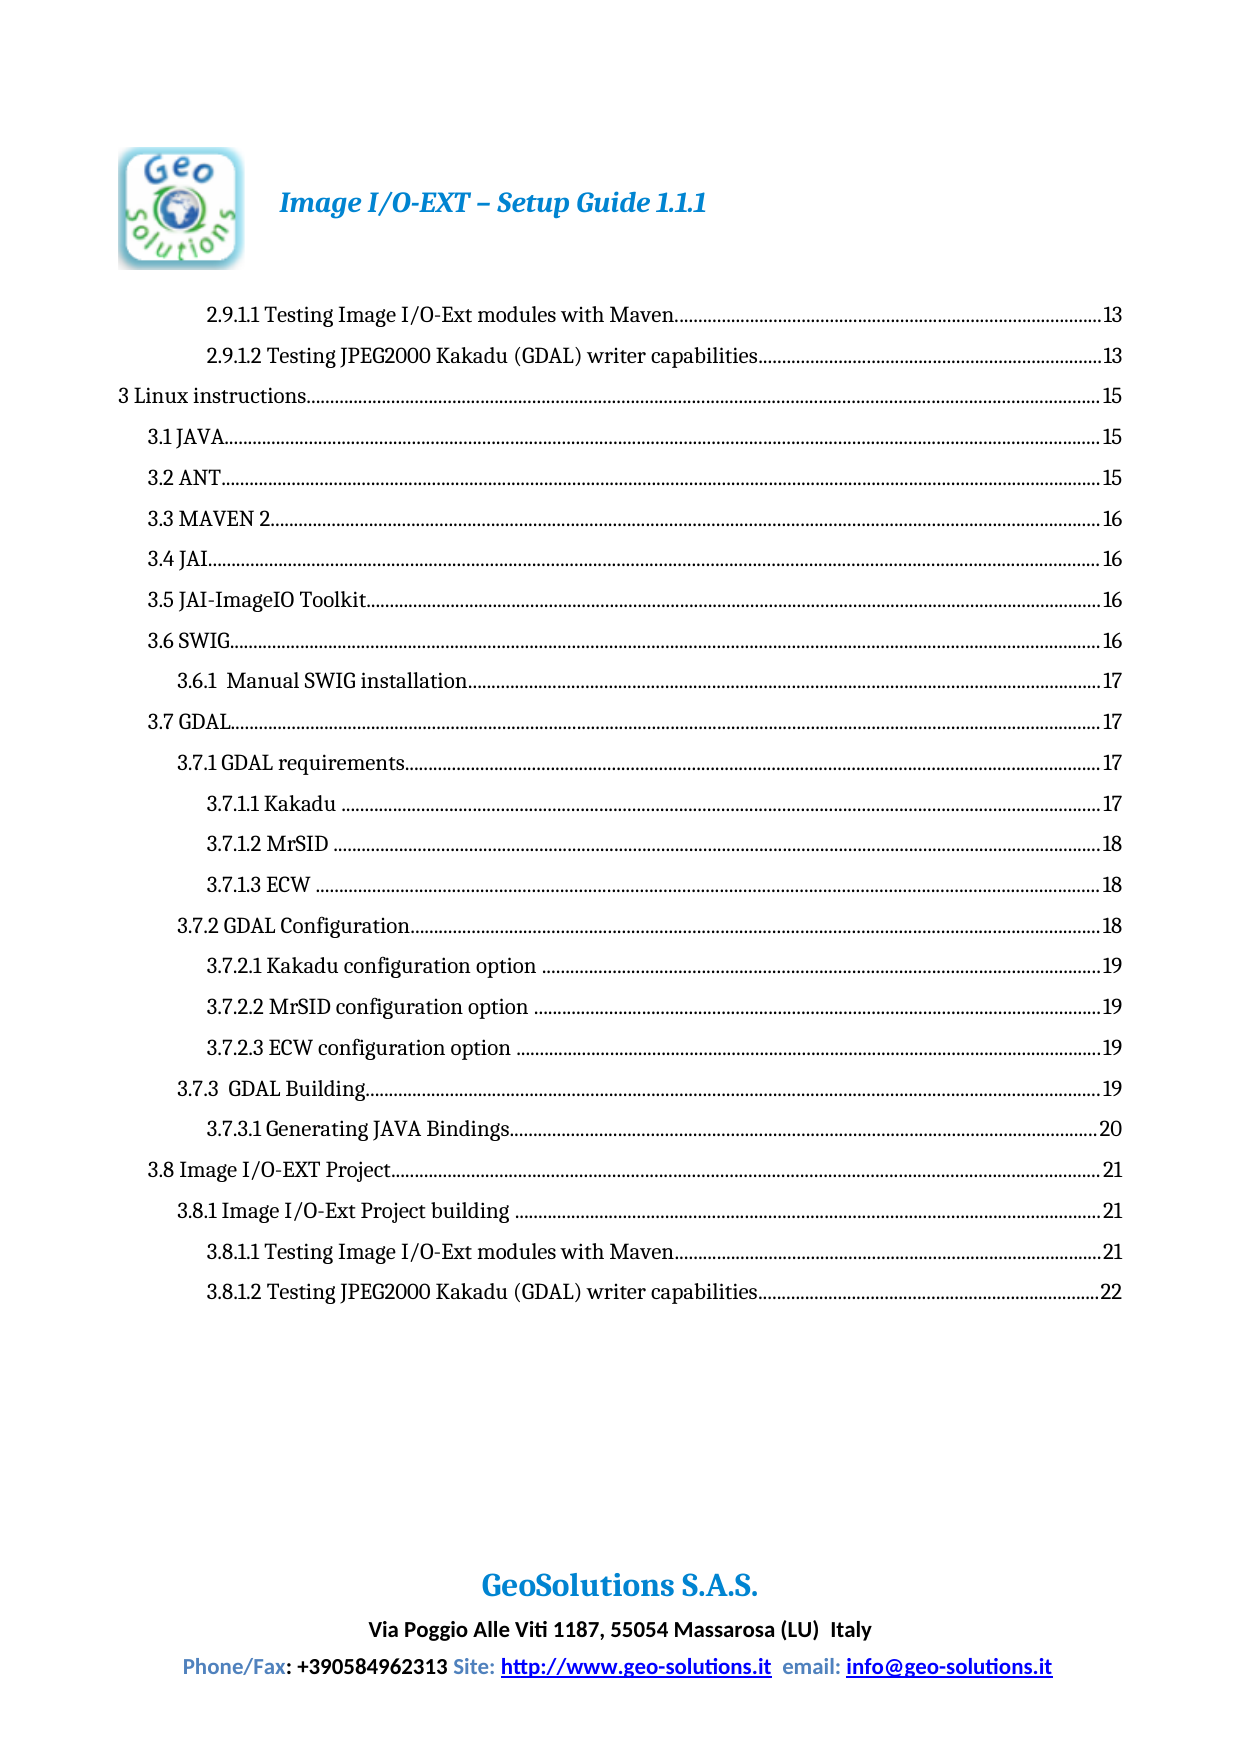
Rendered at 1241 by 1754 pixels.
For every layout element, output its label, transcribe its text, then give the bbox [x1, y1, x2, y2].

text 3.7.3 GDAL Building 19 [177, 1076, 1122, 1102]
text 3.6.1 Manual SWIG installation 17 [177, 668, 1122, 694]
text 3.7.1.2 MrSID 18 [207, 831, 1122, 857]
text 3.7.1.3 ECW 18 [207, 872, 1122, 898]
text 3.8 Image I/O-EXT Project 21 [148, 1157, 1122, 1183]
text 3.8.1.1 Testing Image I/O-Ext modules with Maven 21 [207, 1238, 1122, 1265]
text 3.7.3.1 Generating JAVA Bindings 20 [207, 1116, 1122, 1143]
text 3.7.2.2 MrSID configuration option 19 [207, 994, 1122, 1020]
text 3.8.1 Image I/O-Ext Project building 21 [177, 1198, 1122, 1224]
text 3.3 MAVEN 2 16 [148, 505, 1122, 532]
text 3.5 JAI-ImageIO Toolkit 16 [148, 587, 1122, 613]
text 3.2 ANT 15 [148, 464, 1122, 491]
text 3.6 SWIG 16 [148, 627, 1122, 654]
text 3.7.2 GDAL Configuration 18 [177, 913, 1122, 939]
text 3.7 GDAL 17 [148, 709, 1122, 735]
picture [118, 147, 245, 270]
text 2.9.1.2 Testing JPEG2000 Kakadu (GDAL) writer capabilities 13 [207, 342, 1122, 369]
text 2.9.1.1 Testing Image I/O-Ext modules with Maven. 13 [207, 302, 1122, 328]
text 3.7.2.3 ECW configuration option 19 [207, 1035, 1122, 1061]
text 3.7.2.1 Kakadu configuration option 19 [207, 953, 1122, 980]
text 3 Linux instructions 15 [118, 383, 1122, 409]
text 3.8.1.2 Testing JPEG2000 Kakadu (GDAL) writer capabilities 22 [207, 1279, 1122, 1306]
text 3.4 JAI 16 [148, 546, 1122, 572]
text 3.7.1 GDAL requirements 17 [177, 750, 1122, 776]
text 3.7.1.1 Kakadu 17 [207, 790, 1122, 817]
text 3.1 JAVA 15 [148, 424, 1122, 450]
